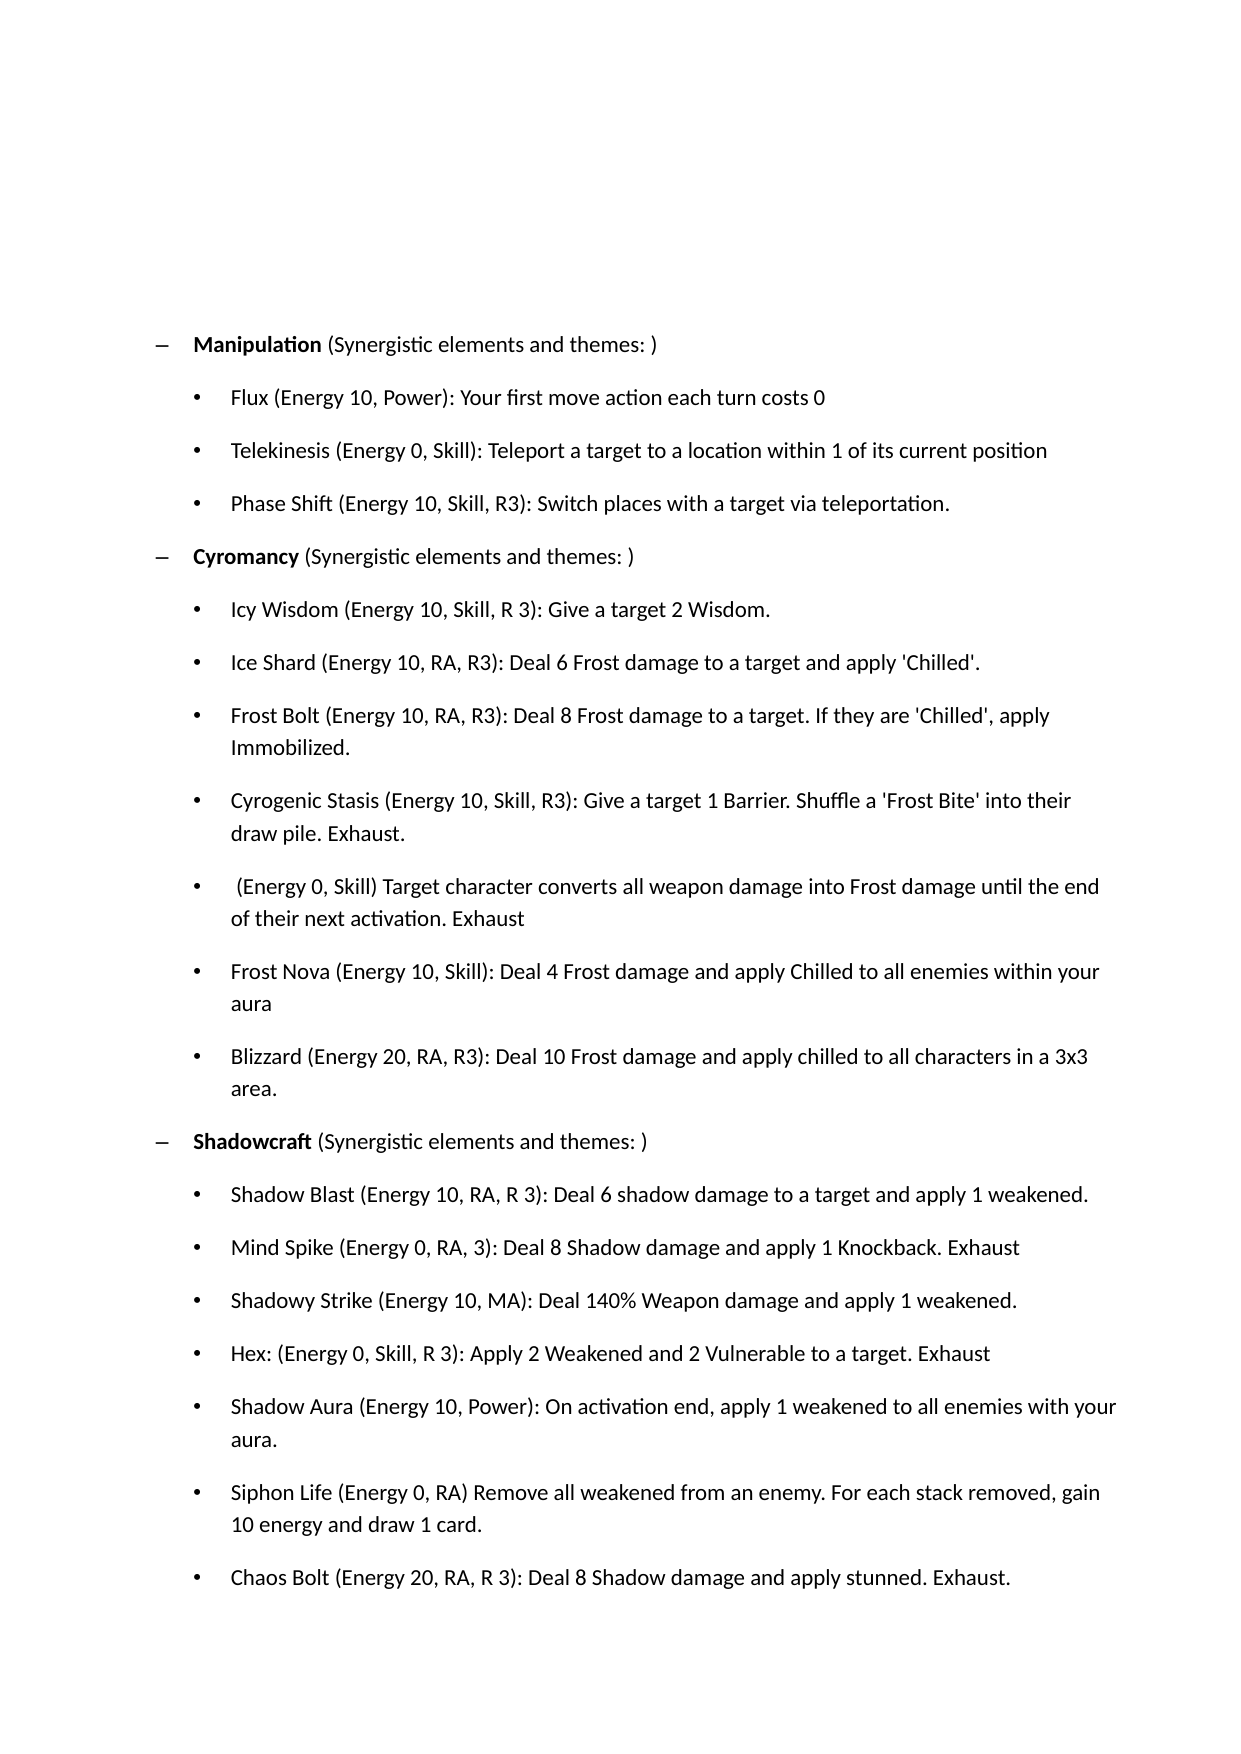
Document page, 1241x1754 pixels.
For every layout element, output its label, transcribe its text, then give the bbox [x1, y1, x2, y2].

list Ice Shard (Energy 10, RA, R3): Deal 6 Frost damage to a target and apply 'Chilled'. [193, 648, 1122, 676]
list Frost Nova (Energy 10, Skill): Deal 4 Frost damage and apply Chilled to all enemies within your aura [193, 957, 1122, 1017]
list Blizzard (Energy 20, RA, R3): Deal 10 Frost damage and apply chilled to all characters in a 3x3 area. [193, 1042, 1122, 1102]
list Shadow Aura (Energy 10, Power): On activation end, apply 1 weakened to all enemies with your aura. [193, 1392, 1122, 1453]
list Phase Shift (Energy 10, Skill, R3): Switch places with a target via teleportation. [193, 489, 1122, 517]
list Frost Bolt (Energy 10, RA, R3): Deal 8 Frost damage to a target. If they are 'Chilled', apply Immobilized. [193, 701, 1122, 762]
list Chaos Bolt (Energy 20, RA, R 3): Deal 8 Shadow damage and apply stunned. Exhaust. [193, 1563, 1122, 1591]
list Cyromancy (Synergistic elements and themes: ) [156, 542, 1122, 570]
list Shadowcraft (Synergistic elements and themes: ) [156, 1127, 1122, 1155]
list Telekinesis (Energy 0, Skill): Teleport a target to a location within 1 of its current position [193, 436, 1122, 464]
list Siphon Life (Energy 0, RA) Remove all weakened from an enemy. For each stack removed, gain 10 energy and draw 1 card. [193, 1478, 1122, 1538]
list Icy Wisdom (Energy 10, Skill, R 3): Give a target 2 Wisdom. [193, 595, 1122, 623]
list Hex: (Energy 0, Skill, R 3): Apply 2 Weakened and 2 Vulnerable to a target. Exhaust [193, 1339, 1122, 1367]
list Shadow Blast (Energy 10, RA, R 3): Deal 6 shadow damage to a target and apply 1 weakened. [193, 1180, 1122, 1208]
list (Energy 0, Skill) Target character converts all weapon damage into Frost damage until the end of their next activation. Exhaust [193, 872, 1122, 932]
list Manipulation (Synergistic elements and themes: ) [156, 330, 1122, 358]
list Shadowy Strike (Energy 10, MA): Deal 140% Weapon damage and apply 1 weakened. [193, 1286, 1122, 1314]
list Cyrogenic Stasis (Energy 10, Skill, R3): Give a target 1 Barrier. Shuffle a 'Frost Bite' into their draw pile. Exhaust. [193, 787, 1122, 847]
list Flux (Energy 10, Power): Your first move action each turn costs 0 [193, 383, 1122, 411]
list Mind Spike (Energy 0, RA, 3): Deal 8 Shadow damage and apply 1 Knockback. Exhaust [193, 1233, 1122, 1261]
